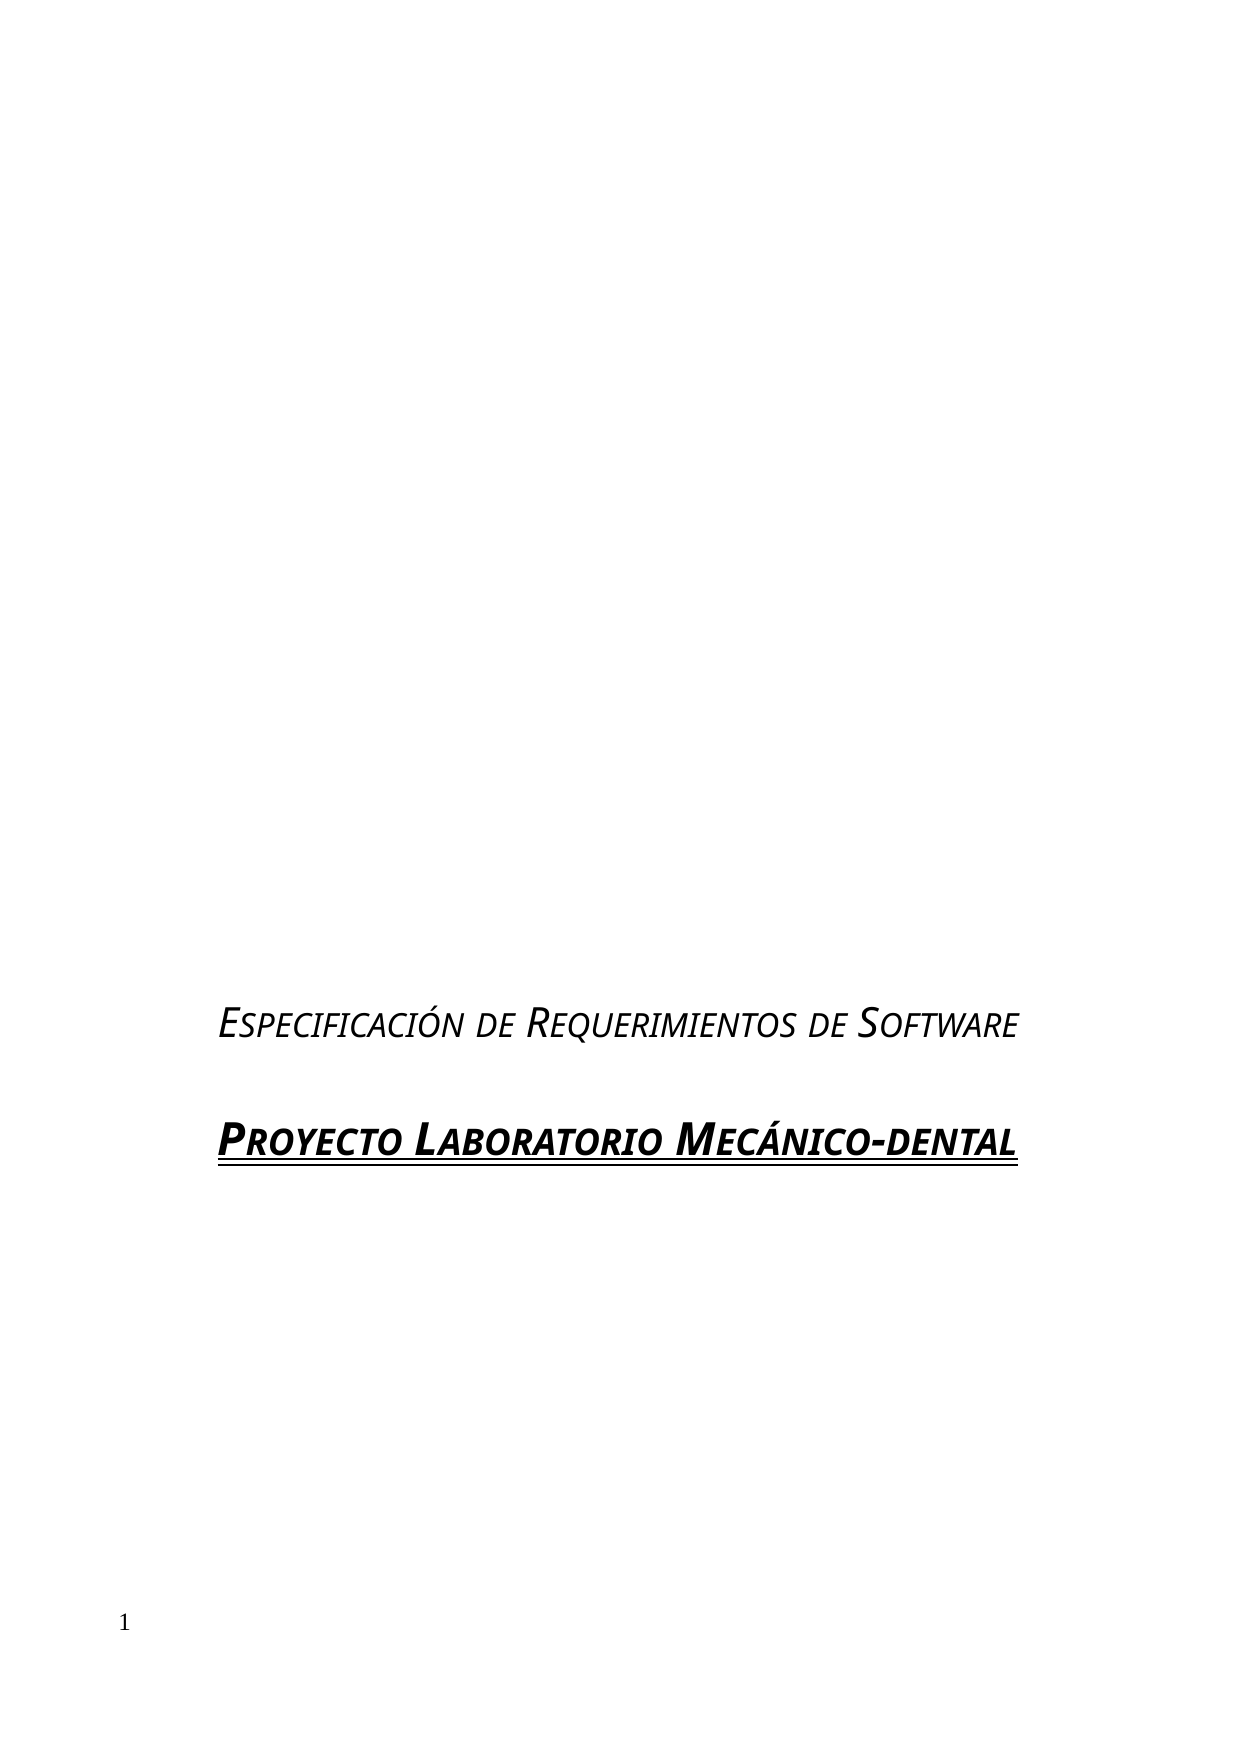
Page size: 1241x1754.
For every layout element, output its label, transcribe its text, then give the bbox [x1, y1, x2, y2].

text Especificación de Requerimientos de Software [118, 993, 1122, 1049]
title Proyecto Laboratorio Mecánico-dental [118, 1106, 1122, 1168]
